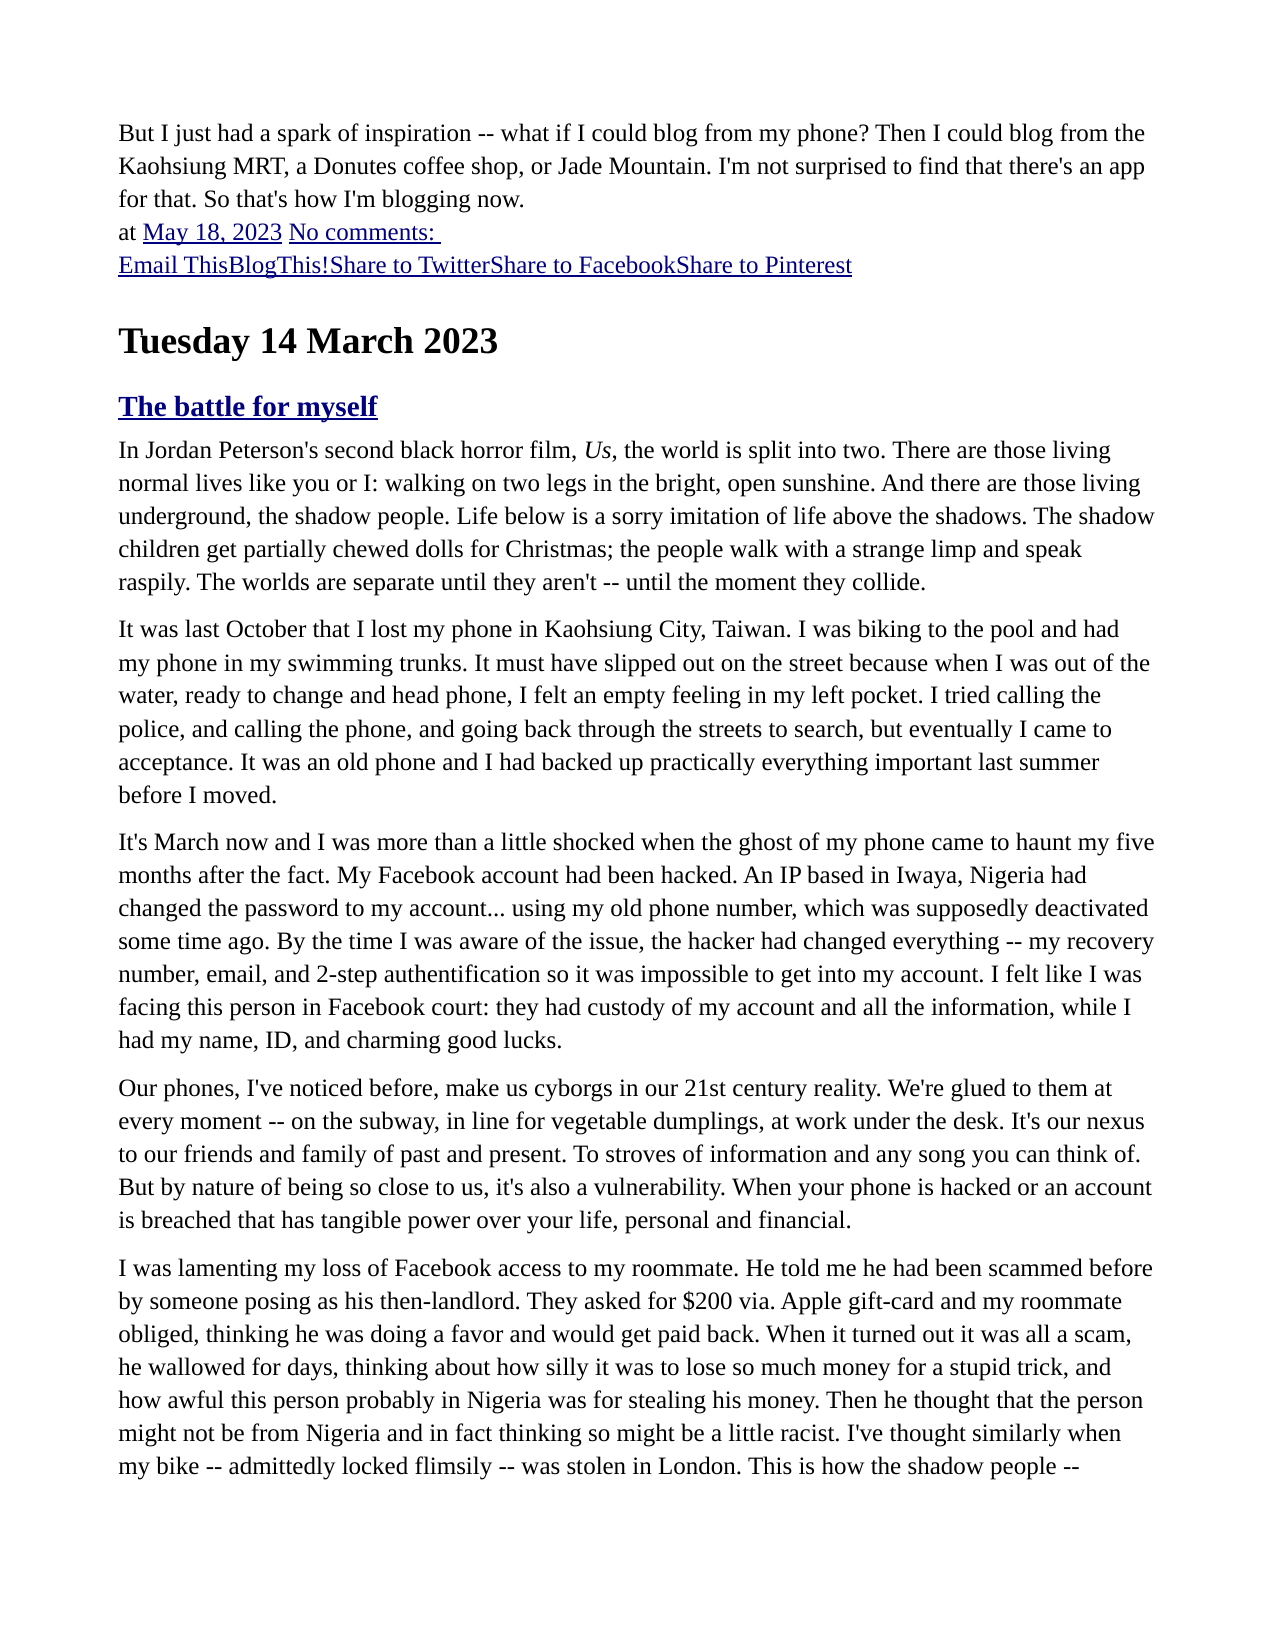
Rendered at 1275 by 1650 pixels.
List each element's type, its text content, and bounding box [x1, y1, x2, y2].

text But I just had a spark of inspiration -- what if I could blog from my phone? Then I could blog from the Kaohsiung MRT, a Donutes coffee shop, or Jade Mountain. I'm not surprised to find that there's an app for that. So that's how I'm blogging now. [118, 118, 1157, 213]
subtitle Tuesday 14 March 2023 [118, 319, 1157, 362]
text It was last October that I lost my phone in Kaohsiung City, Taiwan. I was biking to the pool and had my phone in my swimming trunks. It must have slipped out on the street because when I was out of the water, ready to change and head phone, I felt an empty feeling in my left pocket. I tried calling the police, and calling the phone, and going back through the streets to search, but eventually I came to acceptance. It was an old phone and I had backed up practically everything important last summer before I moved. [118, 614, 1157, 808]
text I was lamenting my loss of Facebook access to my roommate. He told me he had been scammed before by someone posing as his then-landlord. They asked for $200 via. Apple gift-card and my roommate obliged, thinking he was doing a favor and would get paid back. When it turned out it was all a scam, he wallowed for days, thinking about how silly it was to lose so much money for a stupid trick, and how awful this person probably in Nigeria was for stealing his money. Then he thought that the person might not be from Nigeria and in fact thinking so might be a little racist. I've thought similarly when my bike -- admittedly locked flimsily -- was stolen in London. This is how the shadow people [118, 1253, 1157, 1479]
text at May 18, 2023 No comments: [118, 217, 1157, 246]
text It's March now and I was more than a little shocked when the ghost of my phone came to haunt my five months after the fact. My Facebook account had been hacked. An IP based in Iwaya, Nigeria had changed the password to my account... using my old phone number, which was supposedly deactivated some time ago. By the time I was aware of the issue, the hacker had changed everything -- my recovery number, email, and 2-step authentification so it was impossible to get into my account. I felt like I was facing this person in Facebook court: they had custody of my account and all the information, while I had my name, ID, and charming good lucks. [118, 827, 1157, 1054]
text Email ThisBlogThis!Share to TwitterShare to FacebookShare to Pinterest [118, 250, 1157, 279]
text In Jordan Peterson's second black horror film, Us, the world is split into two. There are those living normal lives like you or I: walking on two legs in the bright, open sunshine. And there are those living underground, the shadow people. Life below is a sorry imitation of life above the shadows. The shadow children get partially chewed dolls for Christmas; the people walk with a strange limp and speak raspily. The worlds are separate until they aren't -- until the moment they collide. [118, 435, 1157, 596]
subtitle The battle for myself [118, 389, 1157, 422]
text Our phones, I've noticed before, make us cyborgs in our 21st century reality. We're glued to them at every moment -- on the subway, in line for vegetable dumplings, at work under the desk. It's our nexus to our friends and family of past and present. To stroves of information and any song you can think of. But by nature of being so close to us, it's also a vulnerability. When your phone is hacked or an account is breached that has tangible power over your life, personal and financial. [118, 1073, 1157, 1234]
